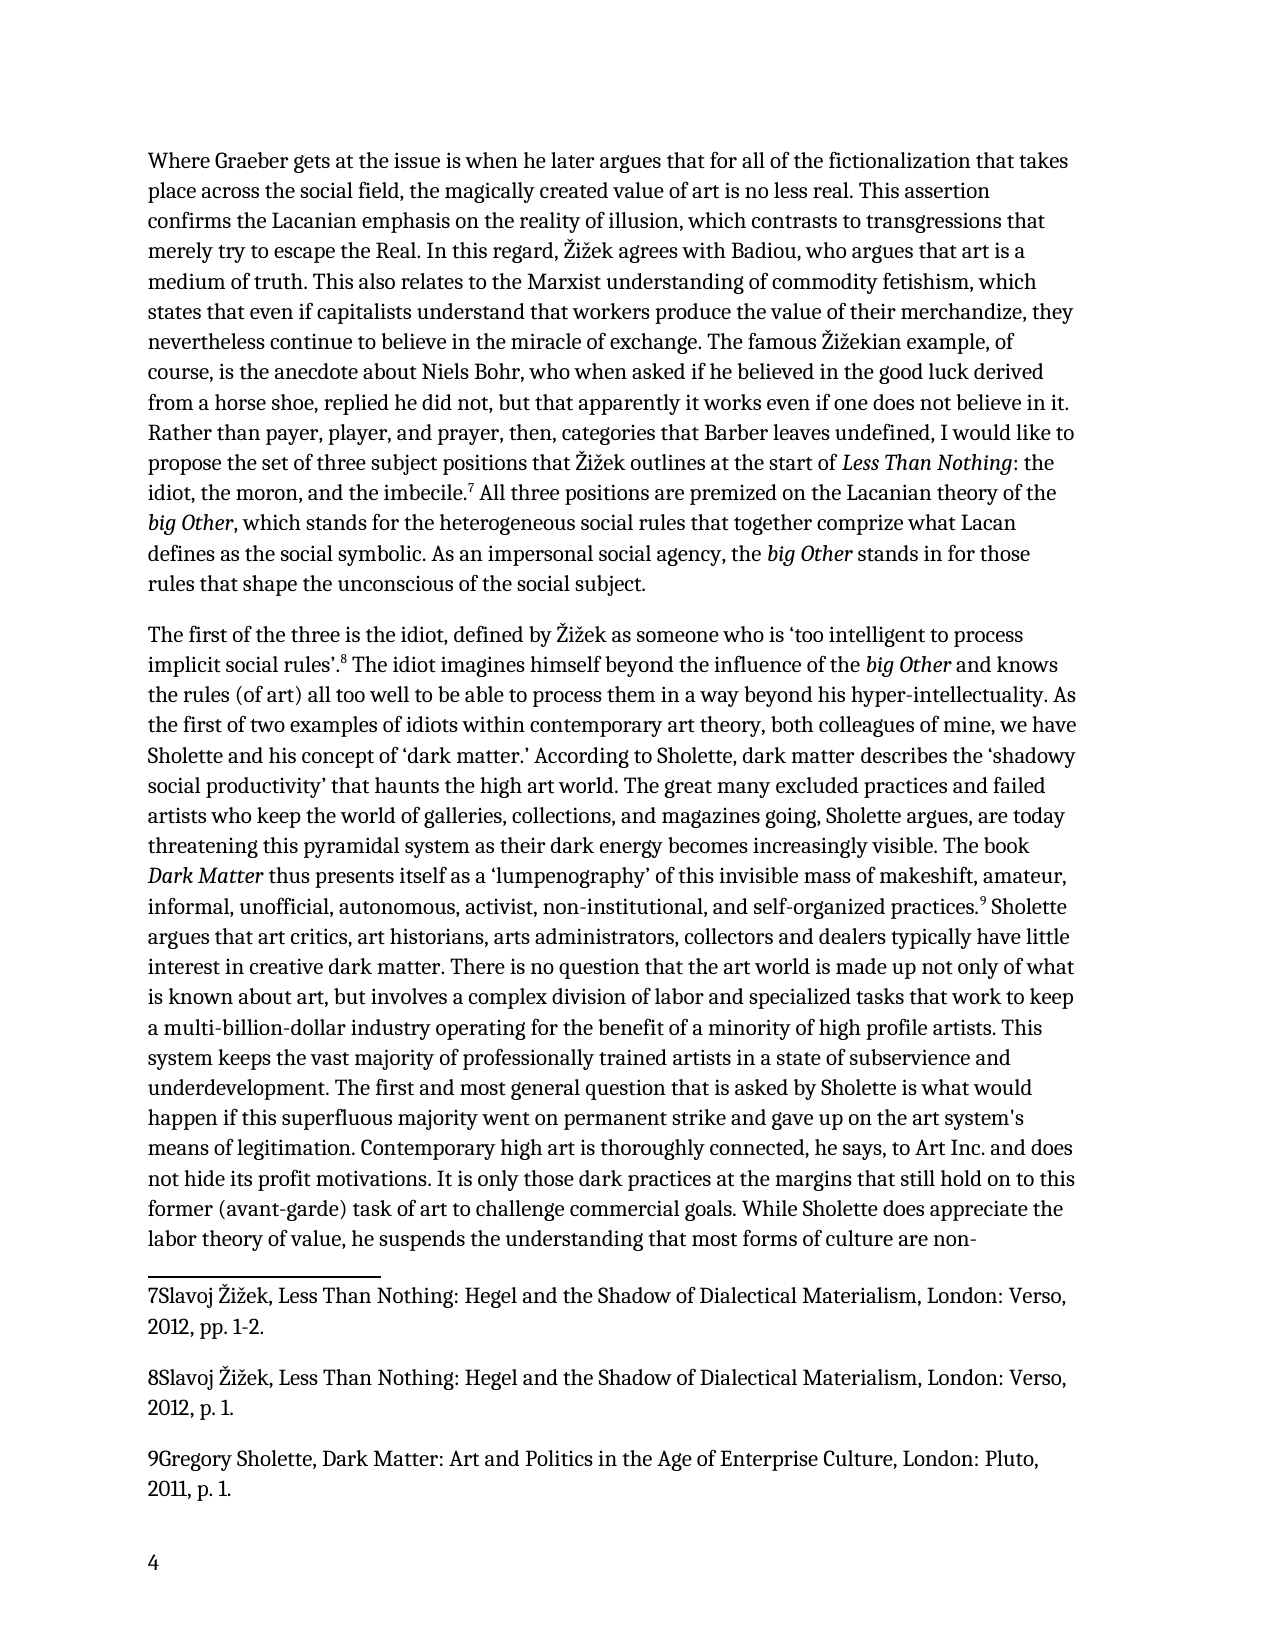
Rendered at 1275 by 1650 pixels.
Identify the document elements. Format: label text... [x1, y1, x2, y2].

text Gregory Sholette, Dark Matter: Art and Politics in the Age of Enterprise Culture, London: Pluto, 2011, p. 1. [148, 1446, 1078, 1502]
text Where Graeber gets at the issue is when he later argues that for all of the fictionalization that takes place across the social field, the magically created value of art is no less real. This assertion confirms the Lacanian emphasis on the reality of illusion, which contrasts to transgressions that merely try to escape the Real. In this regard, Žižek agrees with Badiou, who argues that art is a medium of truth. This also relates to the Marxist understanding of commodity fetishism, which states that even if capitalists understand that workers produce the value of their merchandize, they nevertheless continue to believe in the miracle of exchange. The famous Žižekian example, of course, is the anecdote about Niels Bohr, who when asked if he believed in the good luck derived from a horse shoe, replied he did not, but that apparently it works even if one does not believe in it. Rather than payer, player, and prayer, then, categories that Barber leaves undefined, I would like to propose the set of three subject positions that Žižek outlines at the start of Less Than Nothing: the idiot, the moron, and the imbecile. All three positions are premized on the Lacanian theory of the big Other, which stands for the heterogeneous social rules that together comprize what Lacan defines as the social symbolic. As an impersonal social agency, the big Other stands in for those rules that shape the unconscious of the social subject. [148, 148, 1078, 597]
text Slavoj Žižek, Less Than Nothing: Hegel and the Shadow of Dialectical Materialism, London: Verso, 2012, p. 1. [148, 1364, 1078, 1421]
text Slavoj Žižek, Less Than Nothing: Hegel and the Shadow of Dialectical Materialism, London: Verso, 2012, pp. 1-2. [148, 1283, 1078, 1340]
text The first of the three is the idiot, defined by Žižek as someone who is ‘too intelligent to process implicit social rules’. The idiot imagines himself beyond the influence of the big Other and knows the rules (of art) all too well to be able to process them in a way beyond his hyper-intellectuality. As the first of two examples of idiots within contemporary art theory, both colleagues of mine, we have Sholette and his concept of ‘dark matter.’ According to Sholette, dark matter describes the ‘shadowy social productivity’ that haunts the high art world. The great many excluded practices and failed artists who keep the world of galleries, collections, and magazines going, Sholette argues, are today threatening this pyramidal system as their dark energy becomes increasingly visible. The book Dark Matter thus presents itself as a ‘lumpenography’ of this invisible mass of makeshift, amateur, informal, unofficial, autonomous, activist, non-institutional, and self-organized practices. Sholette argues that art critics, art historians, arts administrators, collectors and dealers typically have little interest in creative dark matter. There is no question that the art world is made up not only of what is known about art, but involves a complex division of labor and specialized tasks that work to keep a multi-billion-dollar industry operating for the benefit of a minority of high profile artists. This system keeps the vast majority of professionally trained artists in a state of subservience and underdevelopment. The first and most general question that is asked by Sholette is what would happen if this superfluous majority went on permanent strike and gave up on the art system's means of legitimation. Contemporary high art is thoroughly connected, he says, to Art Inc. and does not hide its profit motivations. It is only those dark practices at the margins that still hold on to this former (avant-garde) task of art to challenge commercial goals. While Sholette does appreciate the labor theory of value, he suspends the understanding that most forms of culture are non- [148, 622, 1078, 1252]
